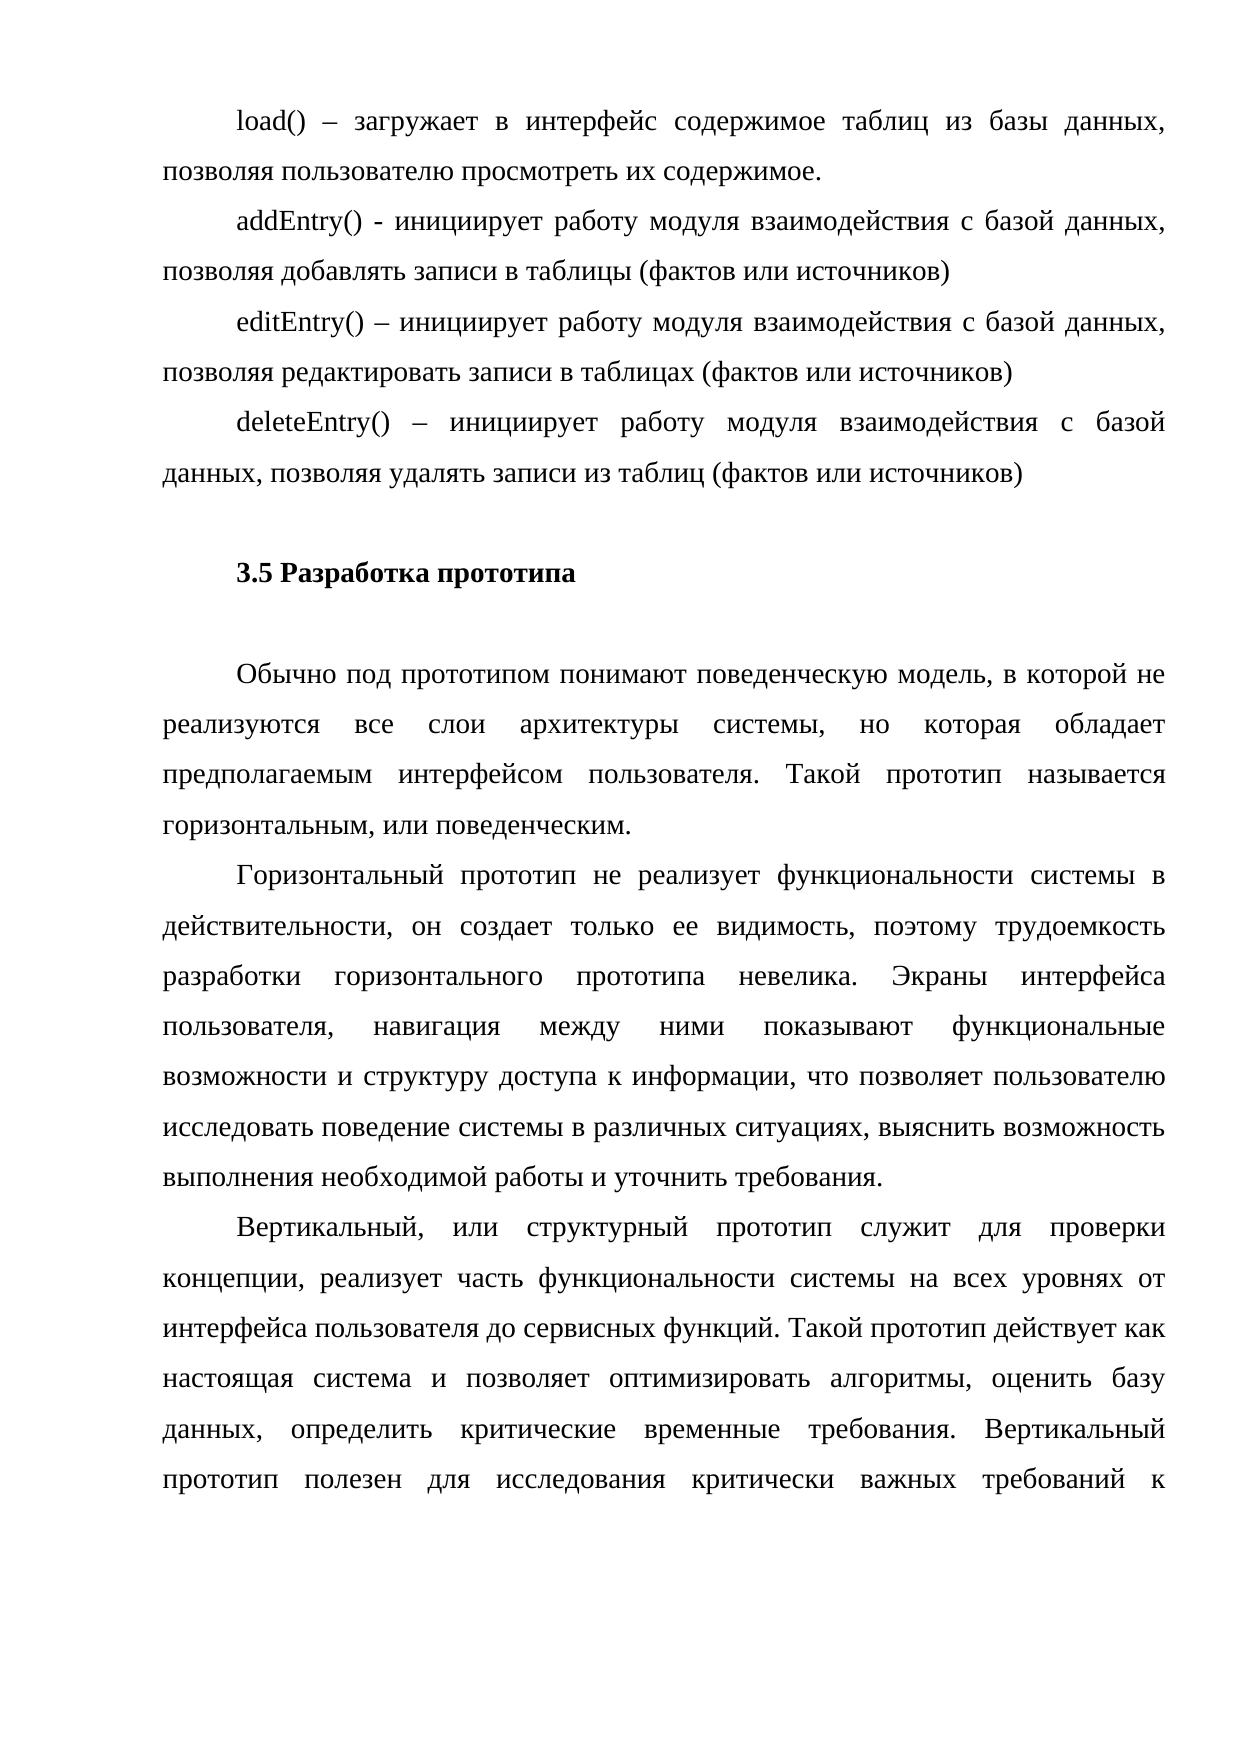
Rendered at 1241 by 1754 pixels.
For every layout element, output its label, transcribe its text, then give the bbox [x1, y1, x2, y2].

text addEntry() - инициирует работу модуля взаимодействия с базой данных, позволяя добавлять записи в таблицы (фактов или источников) [162, 203, 1166, 287]
text Вертикальный, или структурный прототип служит для проверки концепции, реализует часть функциональности системы на всех уровнях от интерфейса пользователя до сервисных функций. Такой прототип действует как настоящая система и позволяет оптимизировать алгоритмы, оценить базу данных, определить критические временные требования. Вертикальный прототип полезен для исследования критически важных требований к [162, 1209, 1166, 1494]
text Горизонтальный прототип не реализует функциональности системы в действительности, он создает только ее видимость, поэтому трудоемкость разработки горизонтального прототипа невелика. Экраны интерфейса пользователя, навигация между ними показывают функциональные возможности и структуру доступа к информации, что позволяет пользователю исследовать поведение системы в различных ситуациях, выяснить возможность выполнения необходимой работы и уточнить требования. [162, 857, 1166, 1193]
subtitle 3.5 Разработка прототипа [162, 555, 1166, 589]
text editEntry() – инициирует работу модуля взаимодействия с базой данных, позволяя редактировать записи в таблицах (фактов или источников) [162, 304, 1166, 388]
text deleteEntry() – инициирует работу модуля взаимодействия с базой данных, позволяя удалять записи из таблиц (фактов или источников) [162, 404, 1166, 488]
text Обычно под прототипом понимают поведенческую модель, в которой не реализуются все слои архитектуры системы, но которая обладает предполагаемым интерфейсом пользователя. Такой прототип называется горизонтальным, или поведенческим. [162, 656, 1166, 841]
text load() – загружает в интерфейс содержимое таблиц из базы данных, позволяя пользователю просмотреть их содержимое. [162, 103, 1166, 186]
